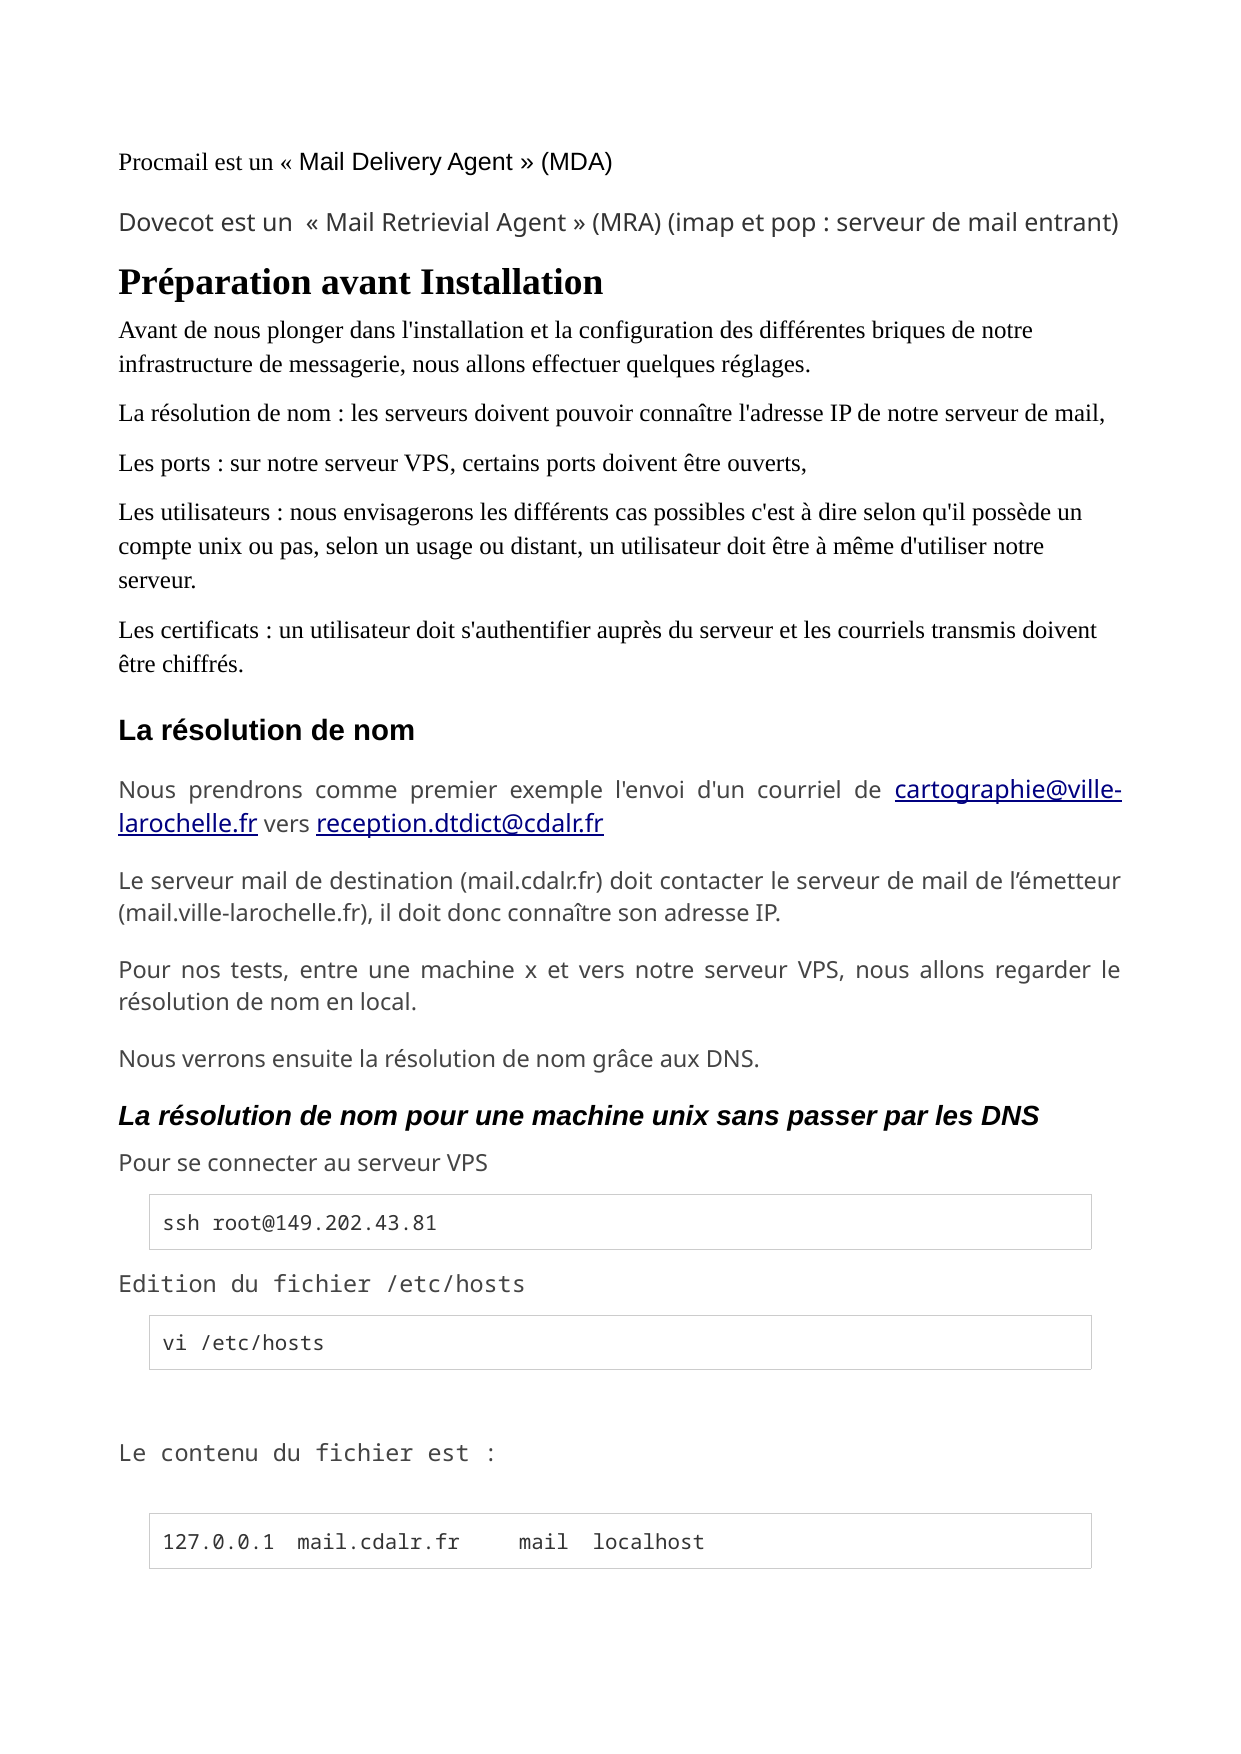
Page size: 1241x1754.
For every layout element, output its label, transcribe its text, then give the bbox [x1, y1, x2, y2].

text Edition du fichier /etc/hosts [118, 1264, 1122, 1299]
text Le contenu du fichier est : [118, 1434, 1122, 1468]
text ssh root@149.202.43.81 [150, 1195, 1091, 1249]
text Les utilisateurs : nous envisagerons les différents cas possibles c'est à dire selon qu'il possède un compte unix ou pas, selon un usage ou distant, un utilisateur doit être à même d'utiliser notre serveur. [118, 497, 1122, 594]
text Procmail est un « Mail Delivery Agent » (MDA) [118, 147, 1122, 176]
subtitle Préparation avant Installation [118, 259, 1122, 302]
text Avant de nous plonger dans l'installation et la configuration des différentes briques de notre infrastructure de messagerie, nous allons effectuer quelques réglages. [118, 315, 1122, 378]
subtitle La résolution de nom [118, 713, 1122, 747]
text Pour se connecter au serveur VPS [118, 1144, 1122, 1178]
text Dovecot est un « Mail Retrievial Agent » (MRA) (imap et pop : serveur de mail entrant) [118, 204, 1122, 238]
text 127.0.0.1 mail.cdalr.fr mail localhost [150, 1514, 1091, 1568]
text Nous verrons ensuite la résolution de nom grâce aux DNS. [118, 1043, 1122, 1074]
text Nous prendrons comme premier exemple l'envoi d'un courriel de cartographie@ville-larochelle.fr vers reception.dtdict@cdalr.fr [118, 772, 1122, 840]
text Le serveur mail de destination (mail.cdalr.fr) doit contacter le serveur de mail de l’émetteur (mail.ville-larochelle.fr), il doit donc connaître son adresse IP. [118, 865, 1122, 929]
text Les ports : sur notre serveur VPS, certains ports doivent être ouverts, [118, 448, 1122, 476]
text Les certificats : un utilisateur doit s'authentifier auprès du serveur et les courriels transmis doivent être chiffrés. [118, 615, 1122, 678]
subtitle La résolution de nom pour une machine unix sans passer par les DNS [118, 1099, 1122, 1131]
text Pour nos tests, entre une machine x et vers notre serveur VPS, nous allons regarder le résolution de nom en local. [118, 954, 1122, 1018]
text vi /etc/hosts [150, 1316, 1091, 1369]
text La résolution de nom : les serveurs doivent pouvoir connaître l'adresse IP de notre serveur de mail, [118, 398, 1122, 427]
